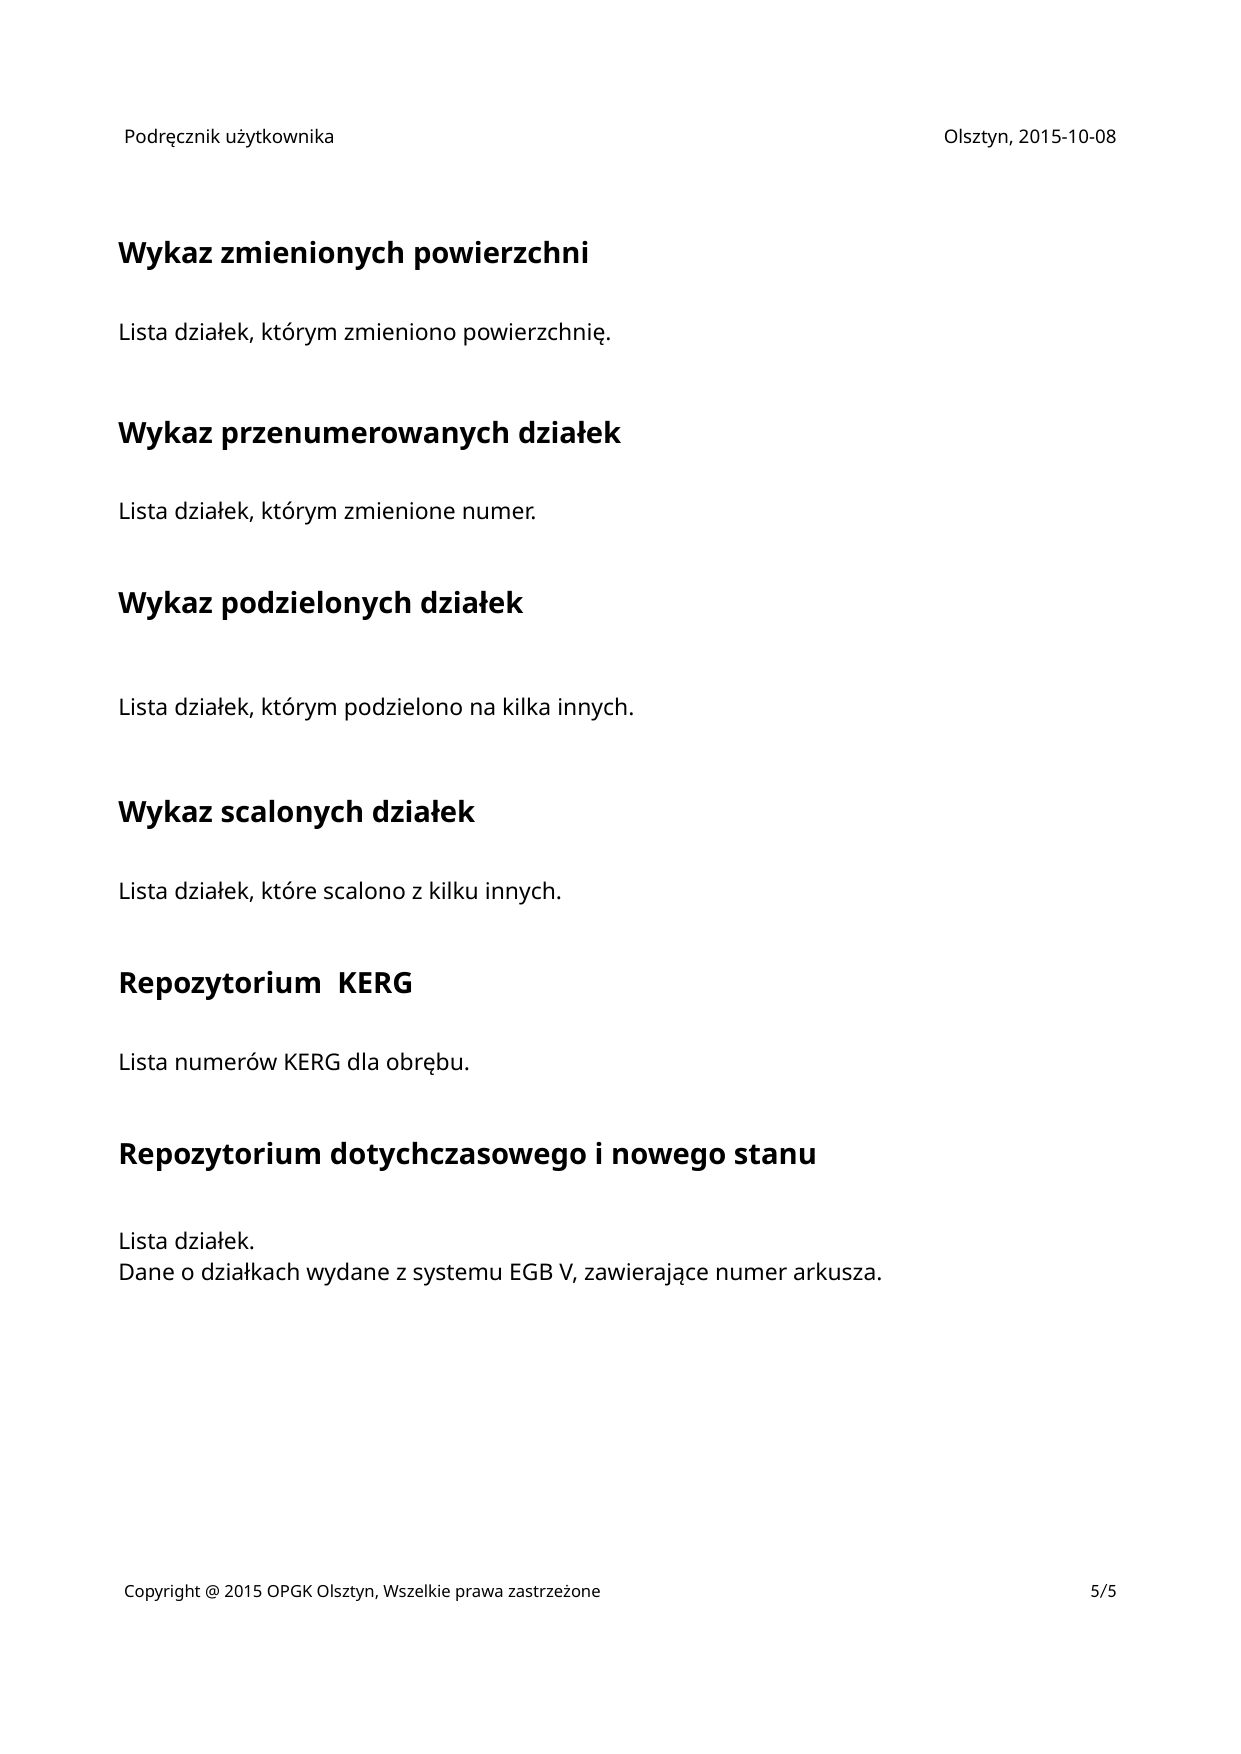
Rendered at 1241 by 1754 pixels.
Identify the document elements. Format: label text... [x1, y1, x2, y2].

text Lista działek, którym zmieniono powierzchnię. [118, 316, 1122, 347]
text Lista działek. [118, 1225, 1122, 1256]
subtitle Wykaz przenumerowanych działek [118, 412, 1122, 452]
text Lista działek, którym podzielono na kilka innych. [118, 691, 1122, 722]
text Lista działek, które scalono z kilku innych. [118, 875, 1122, 906]
subtitle Wykaz zmienionych powierzchni [118, 232, 1122, 272]
subtitle Repozytorium dotychczasowego i nowego stanu [118, 1133, 1122, 1173]
text Lista numerów KERG dla obrębu. [118, 1046, 1122, 1077]
subtitle Wykaz podzielonych działek [118, 583, 1122, 622]
text Dane o działkach wydane z systemu EGB V, zawierające numer arkusza. [118, 1256, 1122, 1287]
subtitle Wykaz scalonych działek [118, 791, 1122, 831]
text Lista działek, którym zmienione numer. [118, 495, 1122, 527]
subtitle Repozytorium KERG [118, 962, 1122, 1002]
